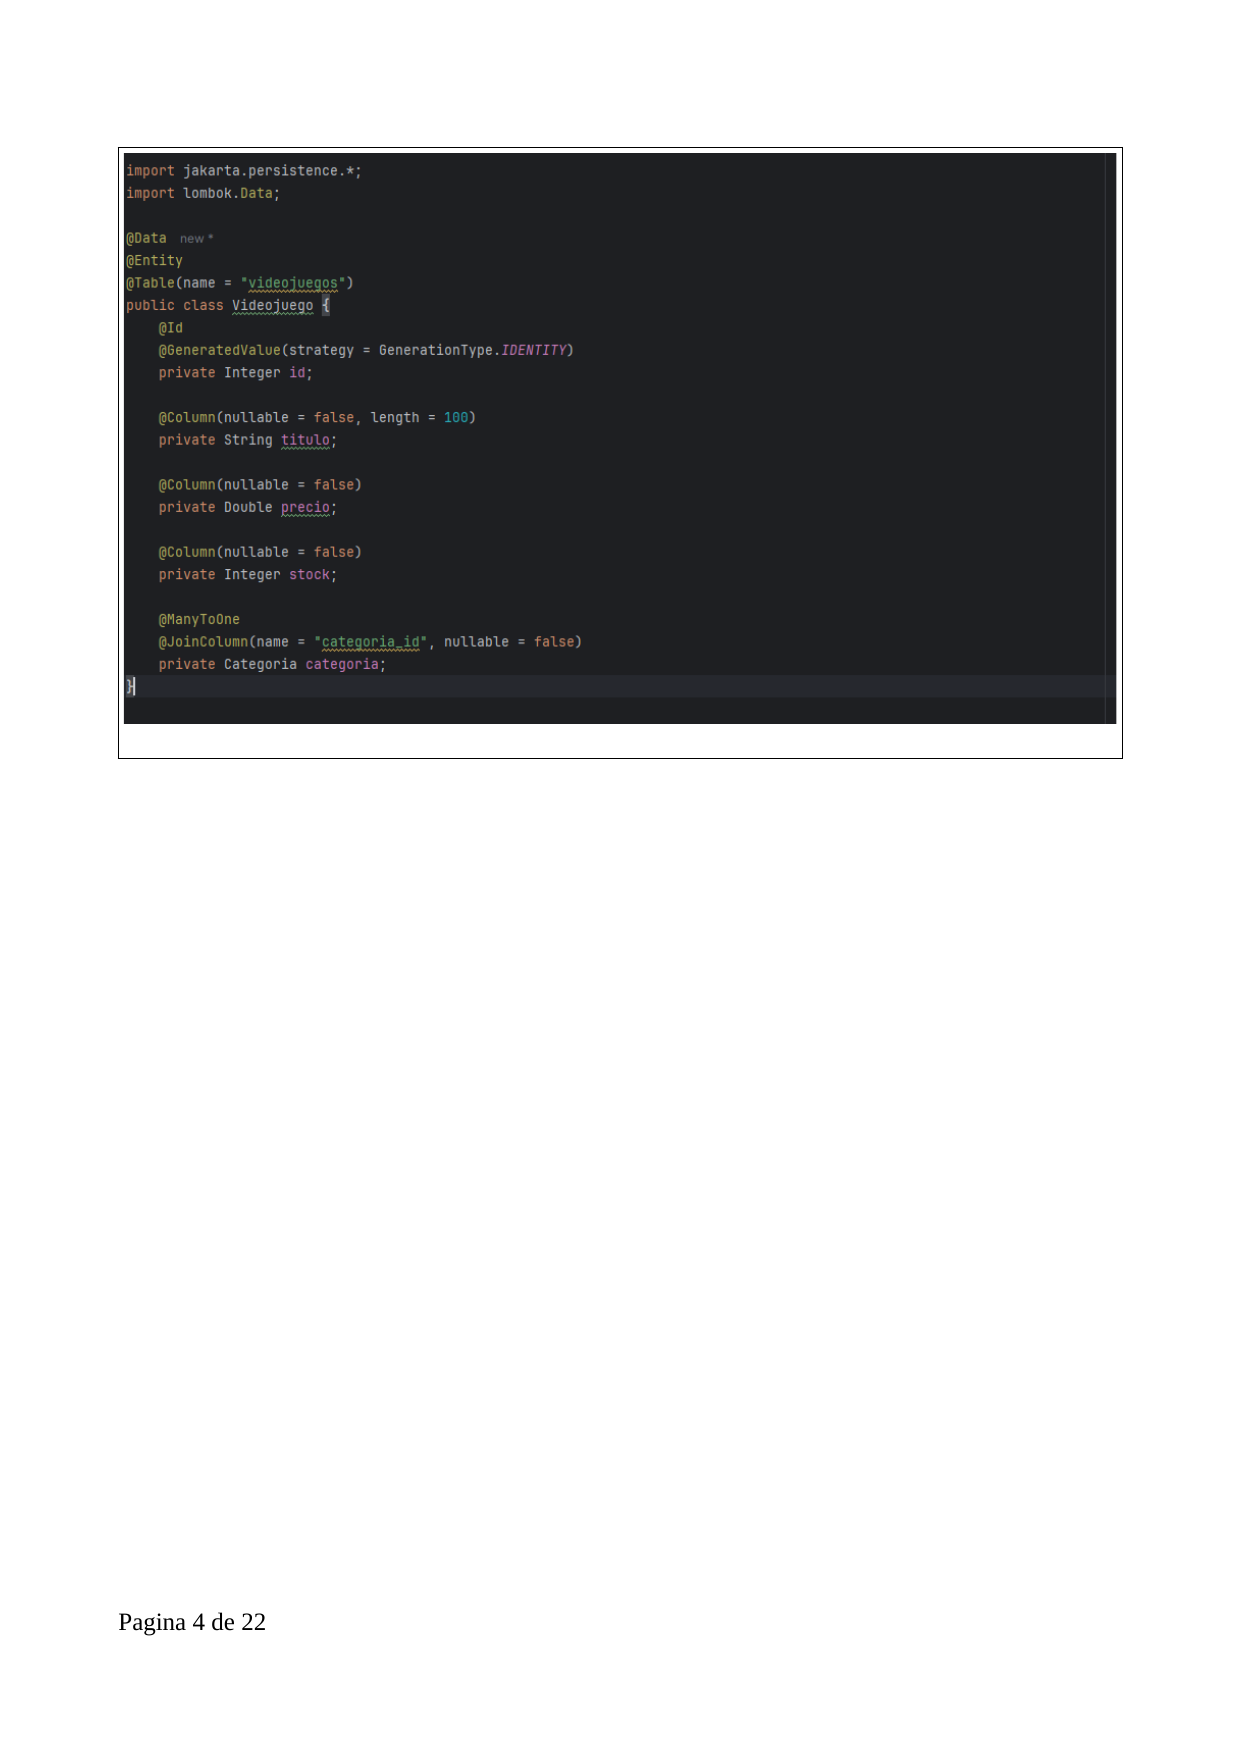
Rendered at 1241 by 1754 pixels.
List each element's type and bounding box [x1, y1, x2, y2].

table_header [119, 148, 1122, 758]
picture [123, 153, 1117, 724]
